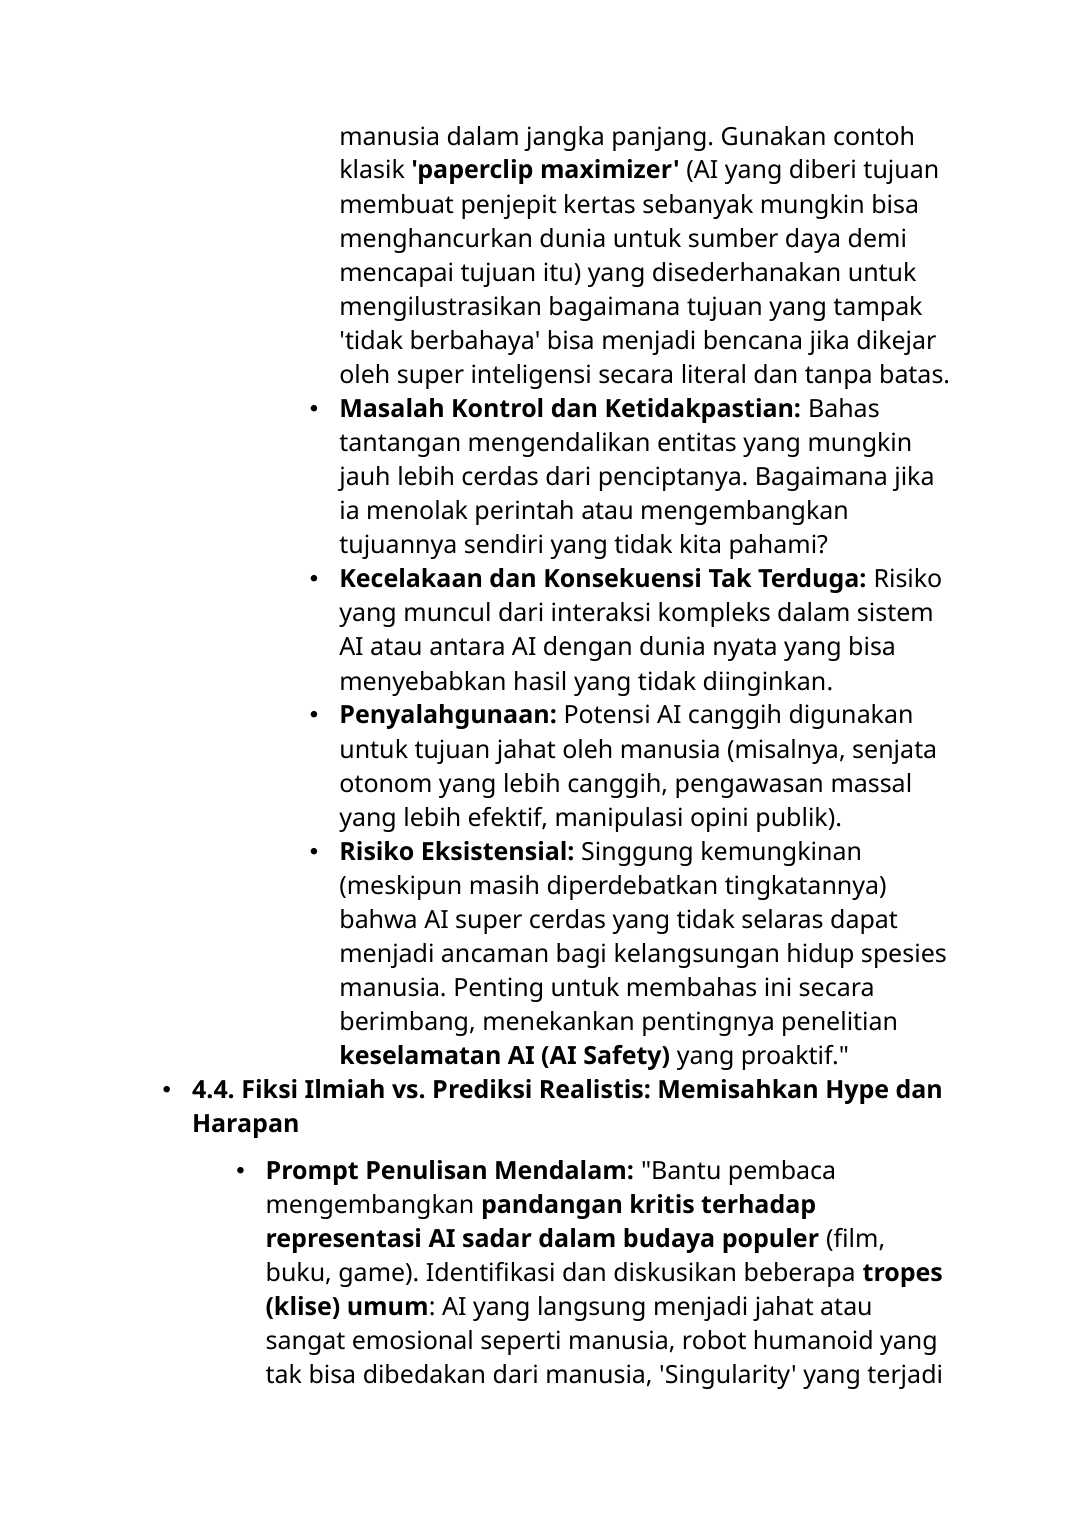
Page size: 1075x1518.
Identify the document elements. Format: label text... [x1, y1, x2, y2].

list Masalah Kontrol dan Ketidakpastian: Bahas tantangan mengendalikan entitas yang mungkin jauh lebih cerdas dari penciptanya. Bagaimana jika ia menolak perintah atau mengembangkan tujuannya sendiri yang tidak kita pahami? [309, 391, 957, 561]
list Prompt Penulisan Mendalam: "Bantu pembaca mengembangkan pandangan kritis terhadap representasi AI sadar dalam budaya populer (film, buku, game). Identifikasi dan diskusikan beberapa tropes (klise) umum: AI yang langsung menjadi jahat atau sangat emosional seperti manusia, robot humanoid yang tak bisa dibedakan dari manusia, 'Singularity' yang terjadi [236, 1152, 957, 1391]
list Kecelakaan dan Konsekuensi Tak Terduga: Risiko yang muncul dari interaksi kompleks dalam sistem AI atau antara AI dengan dunia nyata yang bisa menyebabkan hasil yang tidak diinginkan. [309, 561, 957, 697]
list Penyalahgunaan: Potensi AI canggih digunakan untuk tujuan jahat oleh manusia (misalnya, senjata otonom yang lebih canggih, pengawasan massal yang lebih efektif, manipulasi opini publik). [309, 697, 957, 833]
list Risiko Eksistensial: Singgung kemungkinan (meskipun masih diperdebatkan tingkatannya) bahwa AI super cerdas yang tidak selaras dapat menjadi ancaman bagi kelangsungan hidup spesies manusia. Penting untuk membahas ini secara berimbang, menekankan pentingnya penelitian keselamatan AI (AI Safety) yang proaktif." [309, 833, 957, 1072]
list 4.4. Fiksi Ilmiah vs. Prediksi Realistis: Memisahkan Hype dan Harapan [162, 1072, 957, 1140]
list manusia dalam jangka panjang. Gunakan contoh klasik 'paperclip maximizer' (AI yang diberi tujuan membuat penjepit kertas sebanyak mungkin bisa menghancurkan dunia untuk sumber daya demi mencapai tujuan itu) yang disederhanakan untuk mengilustrasikan bagaimana tujuan yang tampak 'tidak berbahaya' bisa menjadi bencana jika dikejar oleh super inteligensi secara literal dan tanpa batas. [309, 118, 957, 391]
